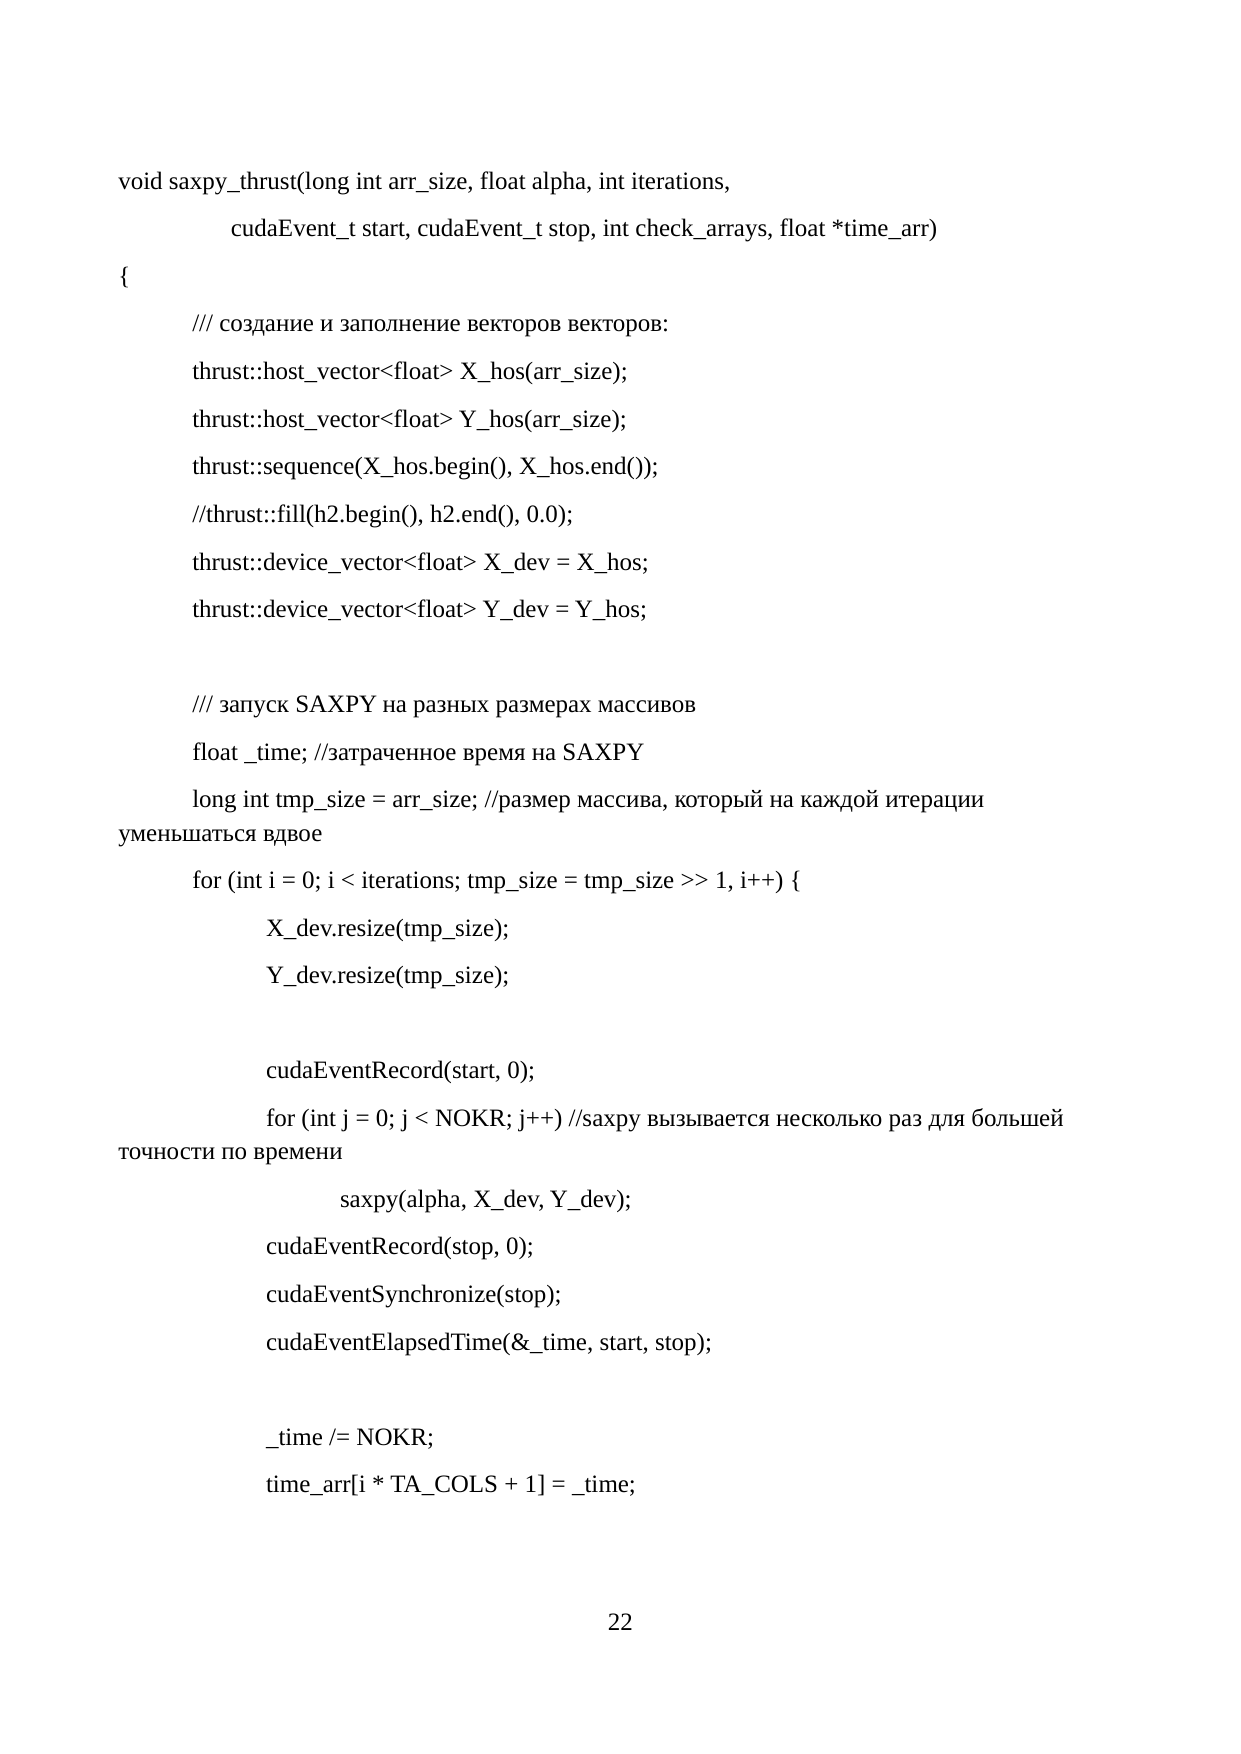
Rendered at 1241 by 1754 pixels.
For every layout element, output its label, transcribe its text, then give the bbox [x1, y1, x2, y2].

text long int tmp_size = arr_size; //размер массива, который на каждой итерации уменьшаться вдвое [118, 784, 1122, 846]
text thrust::device_vector<float> X_dev = X_hos; [118, 547, 1122, 575]
text cudaEventRecord(start, 0); [118, 1056, 1122, 1084]
text thrust::sequence(X_hos.begin(), X_hos.end()); [118, 451, 1122, 480]
text for (int i = 0; i < iterations; tmp_size = tmp_size >> 1, i++) { [118, 865, 1122, 894]
text _time /= NOKR; [118, 1422, 1122, 1451]
text /// создание и заполнение векторов векторов: [118, 308, 1122, 337]
text cudaEventElapsedTime(&_time, start, stop); [118, 1327, 1122, 1355]
text time_arr[i * TA_COLS + 1] = _time; [118, 1469, 1122, 1498]
text thrust::device_vector<float> Y_dev = Y_hos; [118, 594, 1122, 623]
text Y_dev.resize(tmp_size); [118, 960, 1122, 989]
text cudaEvent_t start, cudaEvent_t stop, int check_arrays, float *time_arr) [118, 213, 1122, 242]
text { [118, 261, 1122, 290]
text X_dev.resize(tmp_size); [118, 913, 1122, 942]
text /// запуск SAXPY на разных размерах массивов [118, 689, 1122, 718]
text saxpy(alpha, X_dev, Y_dev); [118, 1184, 1122, 1213]
text cudaEventSynchronize(stop); [118, 1279, 1122, 1308]
text cudaEventRecord(stop, 0); [118, 1231, 1122, 1260]
text //thrust::fill(h2.begin(), h2.end(), 0.0); [118, 499, 1122, 528]
text thrust::host_vector<float> X_hos(arr_size); [118, 356, 1122, 385]
text for (int j = 0; j < NOKR; j++) //saxpy вызывается несколько раз для большей точности по времени [118, 1103, 1122, 1165]
text void saxpy_thrust(long int arr_size, float alpha, int iterations, [118, 166, 1122, 194]
text thrust::host_vector<float> Y_hos(arr_size); [118, 404, 1122, 432]
text float _time; //затраченное время на SAXPY [118, 737, 1122, 766]
